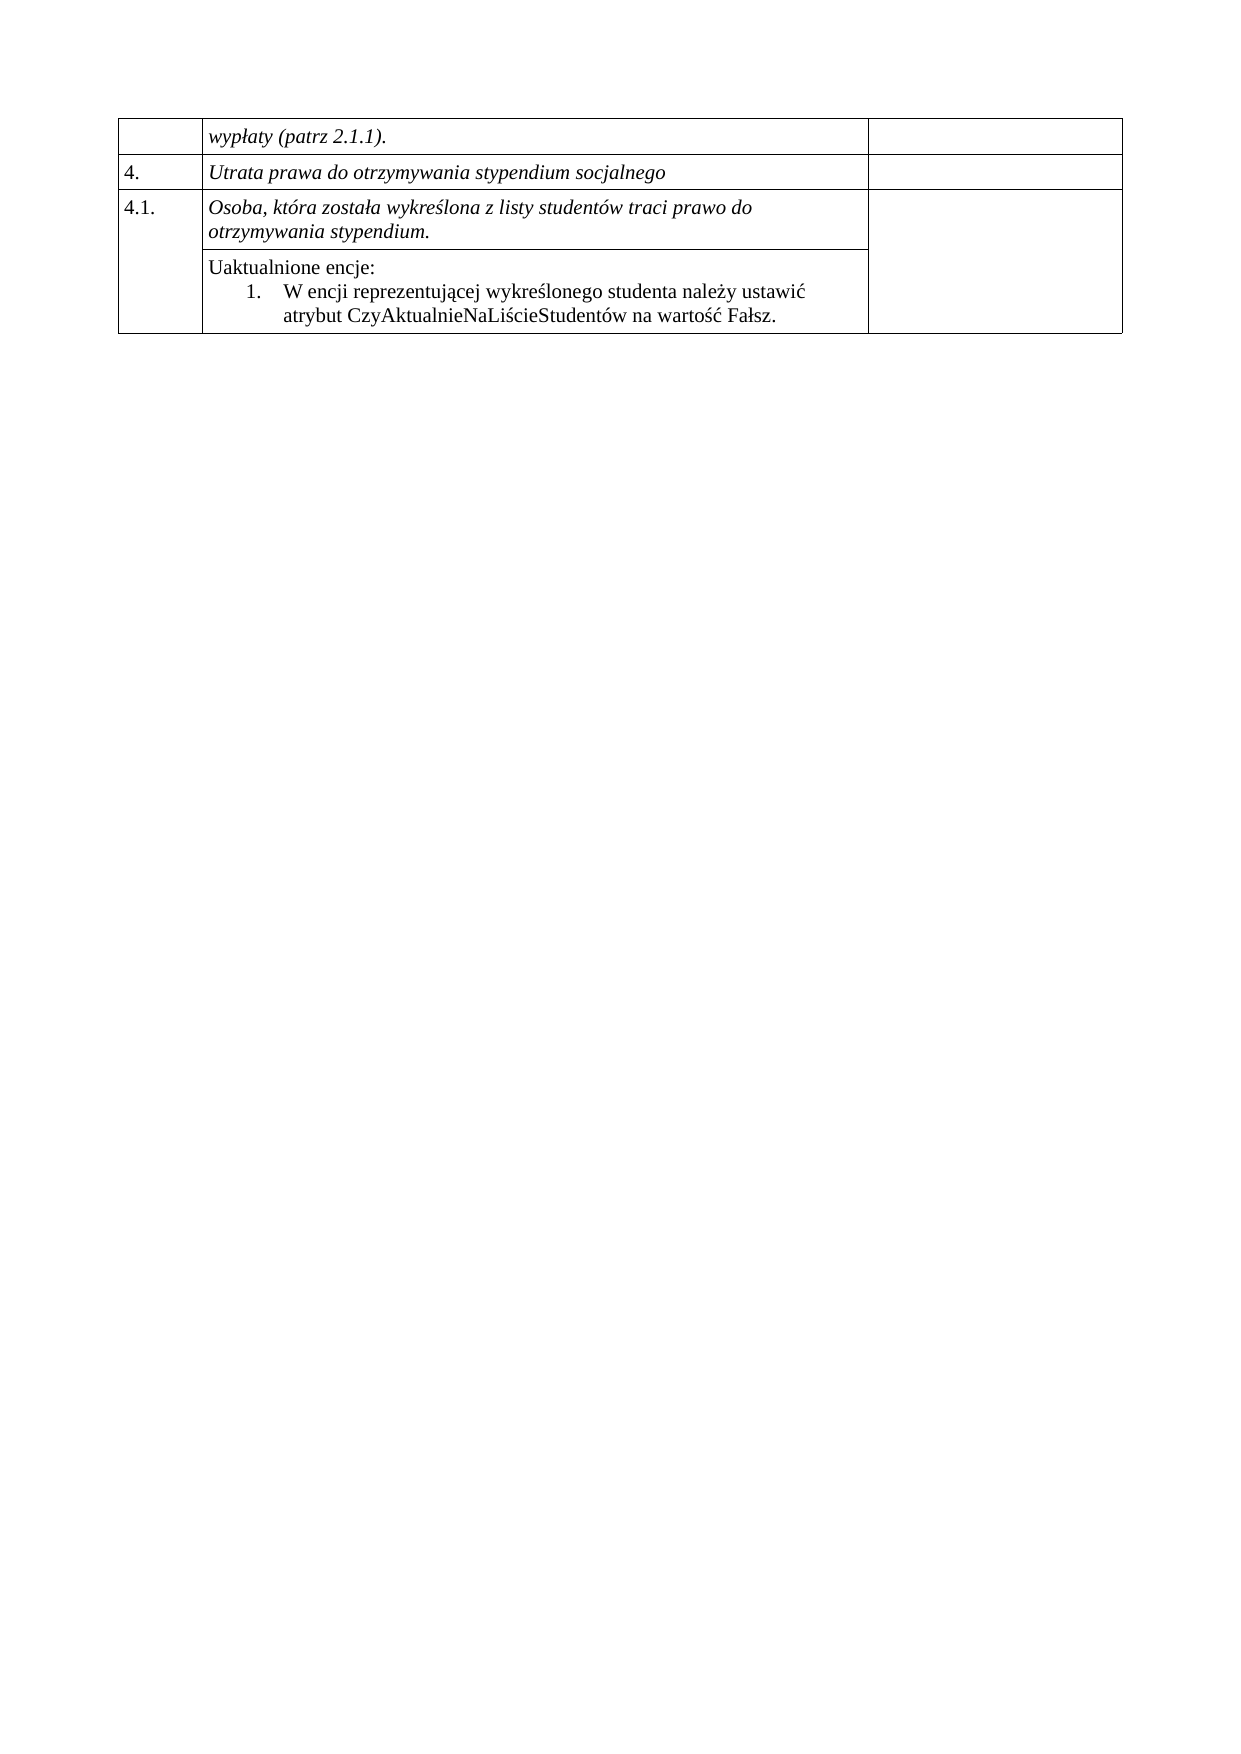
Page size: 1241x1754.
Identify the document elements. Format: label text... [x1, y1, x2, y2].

table_cell 4. [119, 155, 202, 189]
table_cell Osoba, która została wykreślona z listy studentów traci prawo do otrzymywania stypendium. [203, 190, 868, 249]
table_cell [869, 190, 1122, 333]
table_cell wypłaty (patrz 2.1.1). [203, 119, 868, 154]
table_cell Uaktualnione encje: W encji reprezentującej wykreślonego studenta należy ustawić atrybut CzyAktualnieNaLiścieStudentów na wartość Fałsz. [203, 250, 868, 333]
table_cell [869, 119, 1122, 154]
table_cell Utrata prawa do otrzymywania stypendium socjalnego [203, 155, 868, 189]
table_cell 4.1. [119, 190, 202, 333]
table_cell [119, 119, 202, 154]
table_cell [869, 155, 1122, 189]
